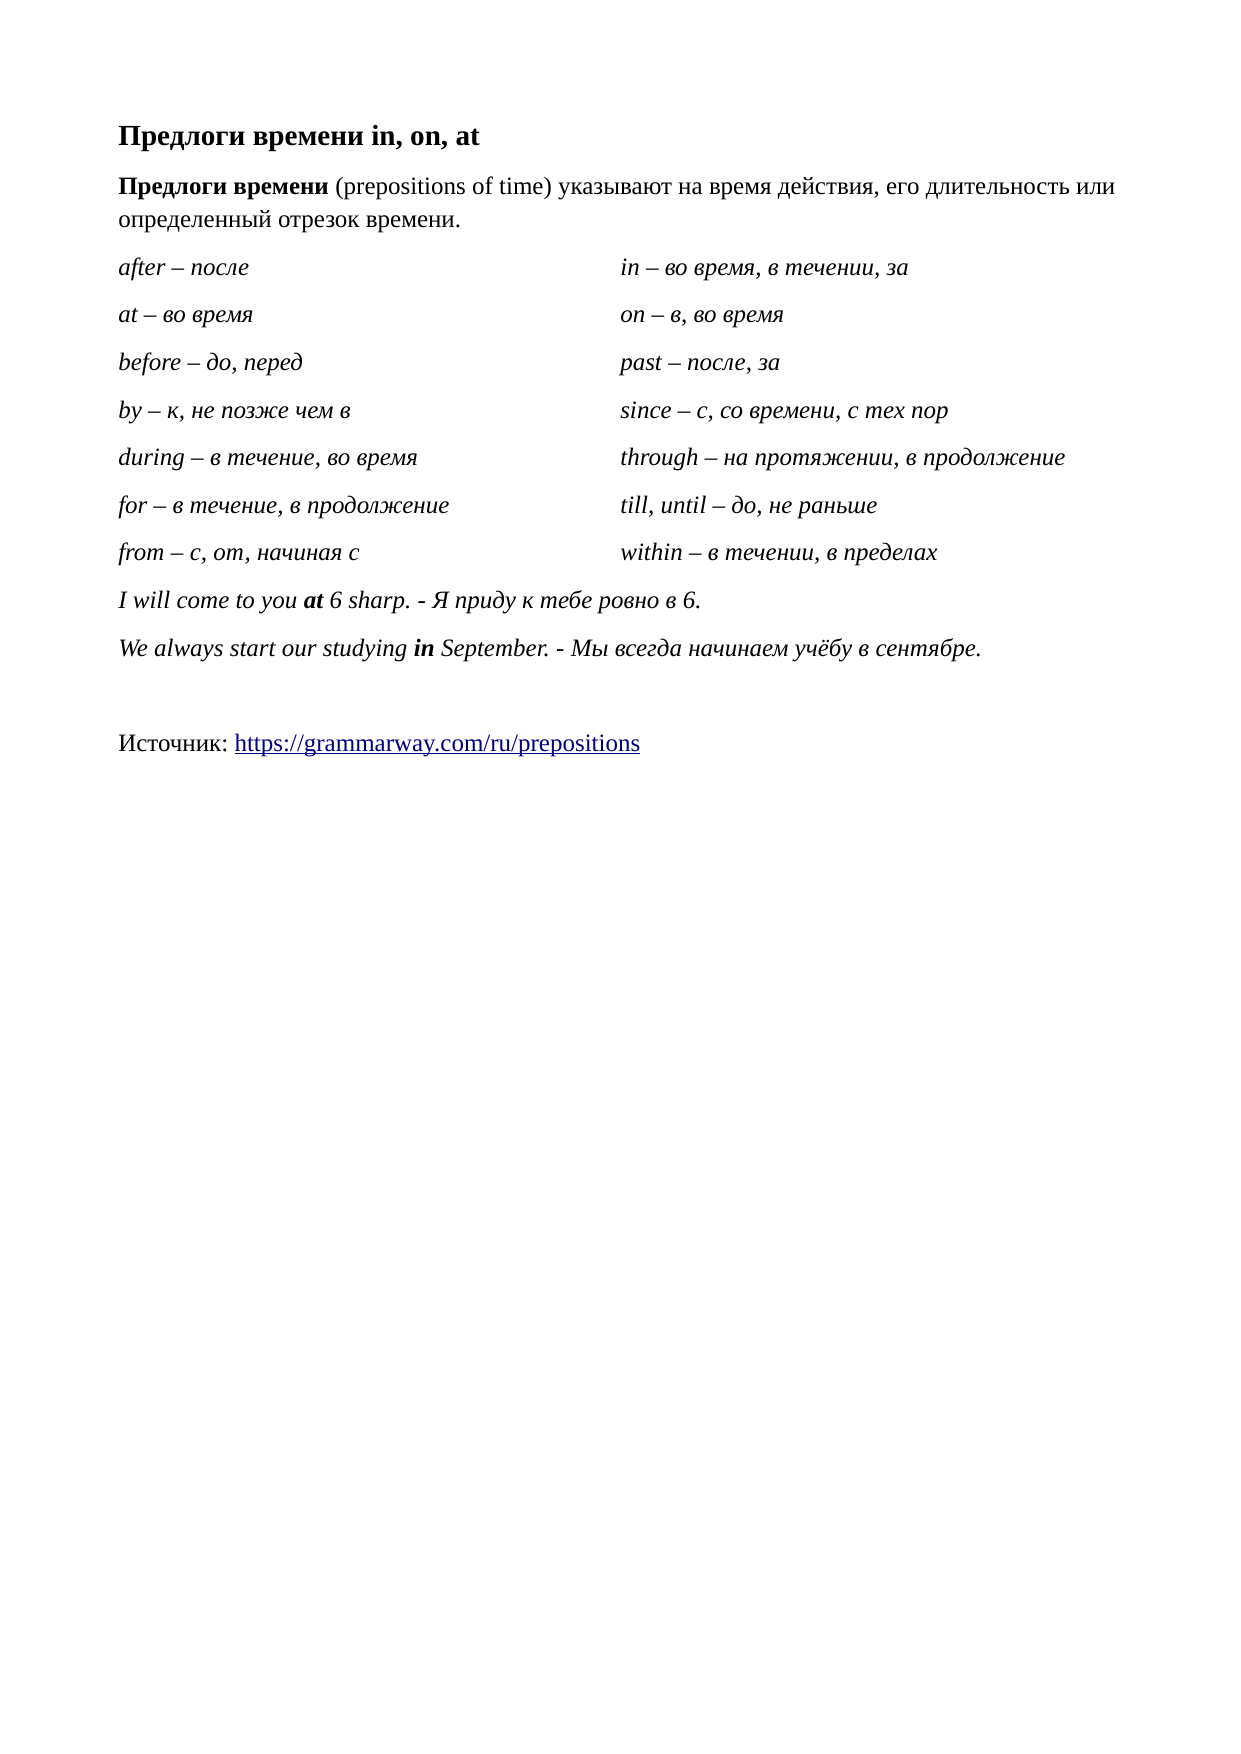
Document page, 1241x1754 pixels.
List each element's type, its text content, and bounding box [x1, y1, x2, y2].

text Предлоги времени in, on, at [118, 118, 1122, 152]
text during – в течение, во время [118, 442, 620, 471]
text by – к, не позже чем в [118, 395, 620, 423]
text within – в течении, в пределах [620, 537, 1122, 566]
text Источник: https://grammarway.com/ru/prepositions [118, 728, 1122, 757]
text past – после, за [620, 347, 1122, 376]
text since – с, со времени, с тех пор [620, 395, 1122, 423]
text before – до, перед [118, 347, 620, 376]
text We always start our studying in September. - Мы всегда начинаем учёбу в сентябре. [118, 633, 1122, 661]
text after – после [118, 252, 620, 281]
text in – во время, в течении, за [620, 252, 1122, 281]
text I will come to you at 6 sharp. - Я приду к тебе ровно в 6. [118, 585, 1122, 614]
text Предлоги времени (prepositions of time) указывают на время действия, его длительность или определенный отрезок времени. [118, 171, 1122, 233]
text for – в течение, в продолжение [118, 490, 620, 519]
text from – с, от, начиная с [118, 537, 620, 566]
text on – в, во время [620, 299, 1122, 328]
text till, until – до, не раньше [620, 490, 1122, 519]
text through – на протяжении, в продолжение [620, 442, 1122, 471]
text at – во время [118, 299, 620, 328]
